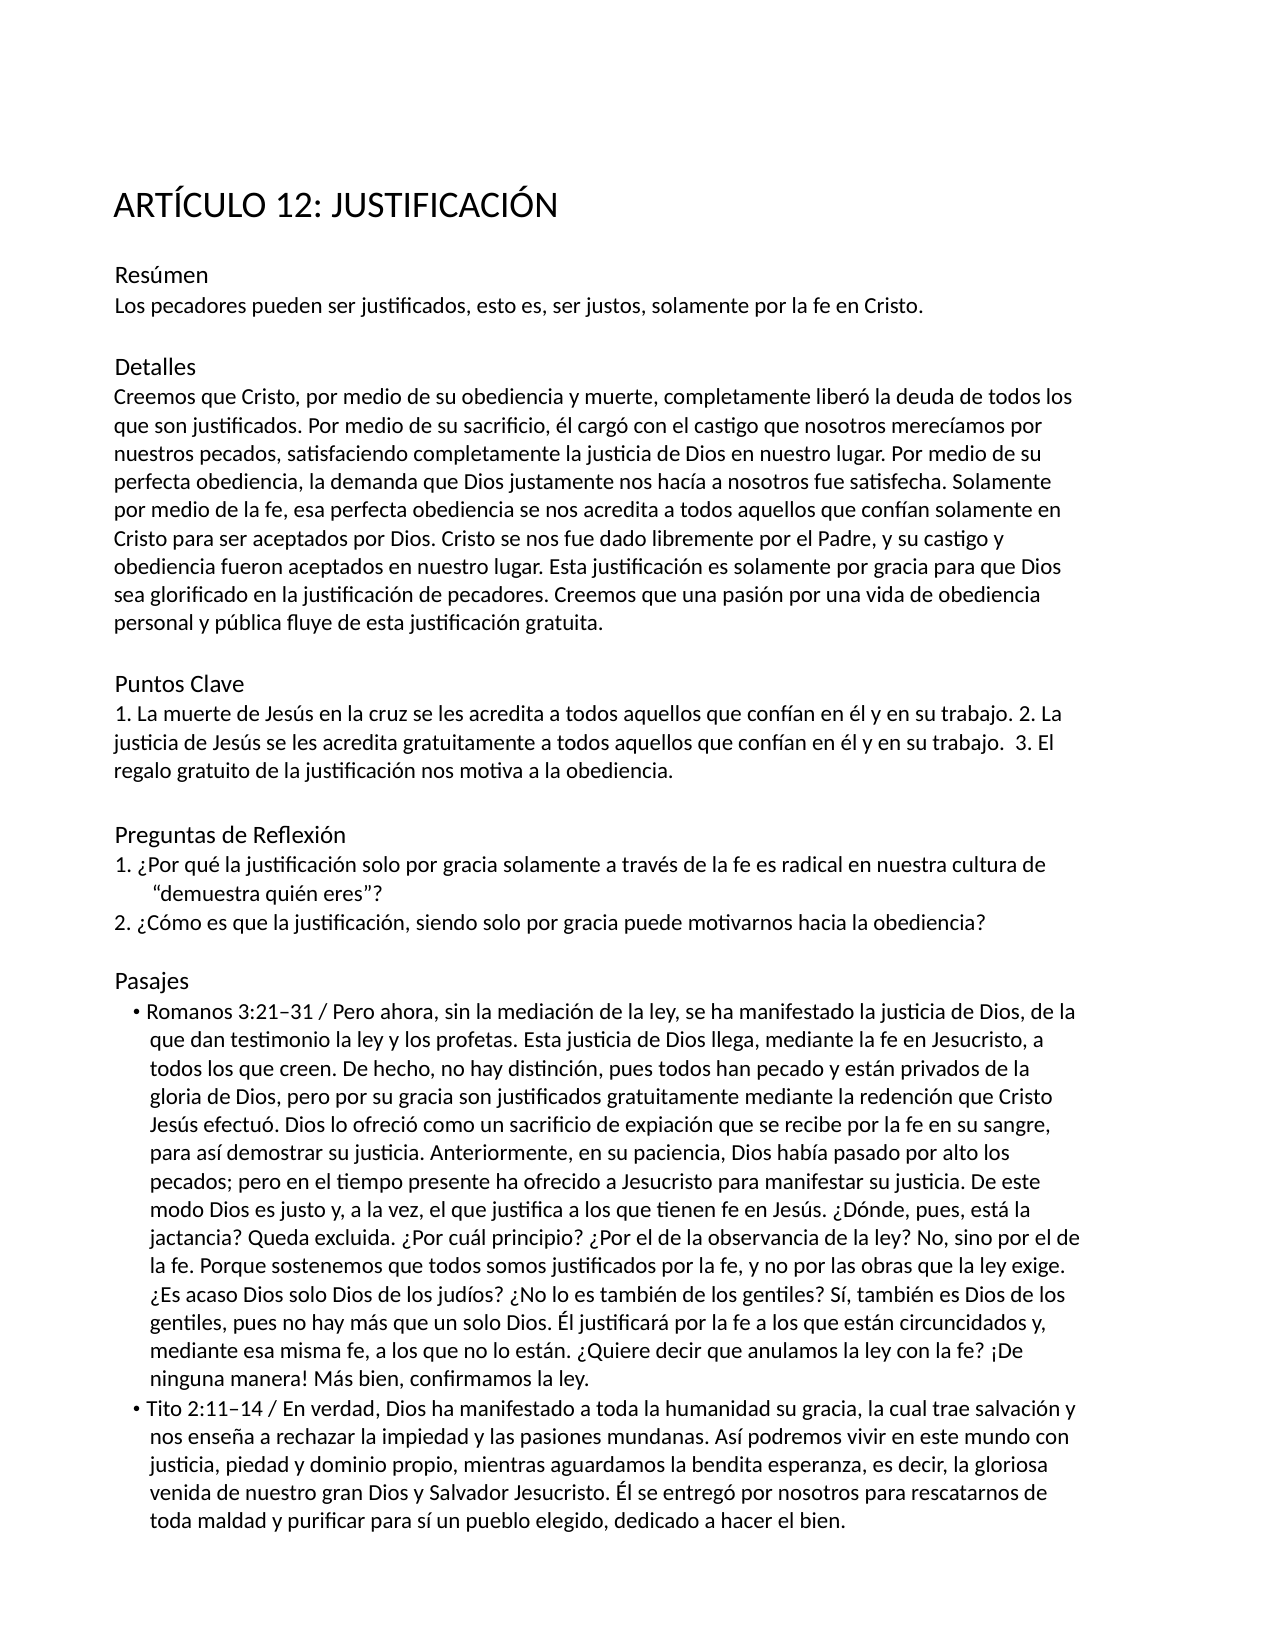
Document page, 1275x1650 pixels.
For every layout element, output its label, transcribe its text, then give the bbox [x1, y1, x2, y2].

text Detalles [114, 351, 1163, 381]
text • Tito 2:11–14 / En verdad, Dios ha manifestado a toda la humanidad su gracia, la cual trae salvación y nos enseña a rechazar la impiedad y las pasiones mundanas. Así podremos vivir en este mundo con justicia, piedad y dominio propio, mientras aguardamos la bendita esperanza, es decir, la gloriosa venida de nuestro gran Dios y Salvador Jesucristo. Él se entregó por nosotros para rescatarnos de toda maldad y purificar para sí un pueblo elegido, dedicado a hacer el bien. [132, 1394, 1088, 1534]
text • Romanos 3:21–31 / Pero ahora, sin la mediación de la ley, se ha manifestado la justicia de Dios, de la que dan testimonio la ley y los profetas. Esta justicia de Dios llega, mediante la fe en Jesucristo, a todos los que creen. De hecho, no hay distinción, pues todos han pecado y están privados de la gloria de Dios, pero por su gracia son justificados gratuitamente mediante la redención que Cristo Jesús efectuó. Dios lo ofreció como un sacrificio de expiación que se recibe por la fe en su sangre, para así demostrar su justicia. Anteriormente, en su paciencia, Dios había pasado por alto los pecados; pero en el tiempo presente ha ofrecido a Jesucristo para manifestar su justicia. De este modo Dios es justo y, a la vez, el que justifica a los que tienen fe en Jesús. ¿Dónde, pues, está la jactancia? Queda excluida. ¿Por cuál principio? ¿Por el de la observancia de la ley? No, sino por el de la fe. Porque sostenemos que todos somos justificados por la fe, y no por las obras que la ley exige. ¿Es acaso Dios solo Dios de los judíos? ¿No lo es también de los gentiles? Sí, también es Dios de los gentiles, pues no hay más que un solo Dios. Él justificará por la fe a los que están circuncidados y, mediante esa misma fe, a los que no lo están. ¿Quiere decir que anulamos la ley con la fe? ¡De ninguna manera! Más bien, confirmamos la ley. [132, 997, 1091, 1392]
text ARTÍCULO 12: JUSTIFICACIÓN [113, 181, 1163, 227]
text Puntos Clave [114, 668, 1163, 698]
text Creemos que Cristo, por medio de su obediencia y muerte, completamente liberó la deuda de todos los que son justificados. Por medio de su sacrificio, él cargó con el castigo que nosotros merecíamos por nuestros pecados, satisfaciendo completamente la justicia de Dios en nuestro lugar. Por medio de su perfecta obediencia, la demanda que Dios justamente nos hacía a nosotros fue satisfecha. Solamente por medio de la fe, esa perfecta obediencia se nos acredita a todos aquellos que confían solamente en Cristo para ser aceptados por Dios. Cristo se nos fue dado libremente por el Padre, y su castigo y obediencia fueron aceptados en nuestro lugar. Esta justificación es solamente por gracia para que Dios sea glorificado en la justificación de pecadores. Creemos que una pasión por una vida de obediencia personal y pública fluye de esta justificación gratuita. [113, 382, 1080, 636]
text Pasajes [114, 965, 1163, 996]
text 2. ¿Cómo es que la justificación, siendo solo por gracia puede motivarnos hacia la obediencia? [114, 908, 1163, 936]
text Resúmen [114, 259, 1163, 290]
text Los pecadores pueden ser justificados, esto es, ser justos, solamente por la fe en Cristo. [114, 291, 1163, 319]
text 1. La muerte de Jesús en la cruz se les acredita a todos aquellos que confían en él y en su trabajo. 2. La justicia de Jesús se les acredita gratuitamente a todos aquellos que confían en él y en su trabajo. 3. El regalo gratuito de la justificación nos motiva a la obediencia. [114, 699, 1076, 784]
text Preguntas de Reflexión [114, 819, 1163, 849]
text 1. ¿Por qué la justificación solo por gracia solamente a través de la fe es radical en nuestra cultura de “demuestra quién eres”? [114, 850, 1070, 907]
